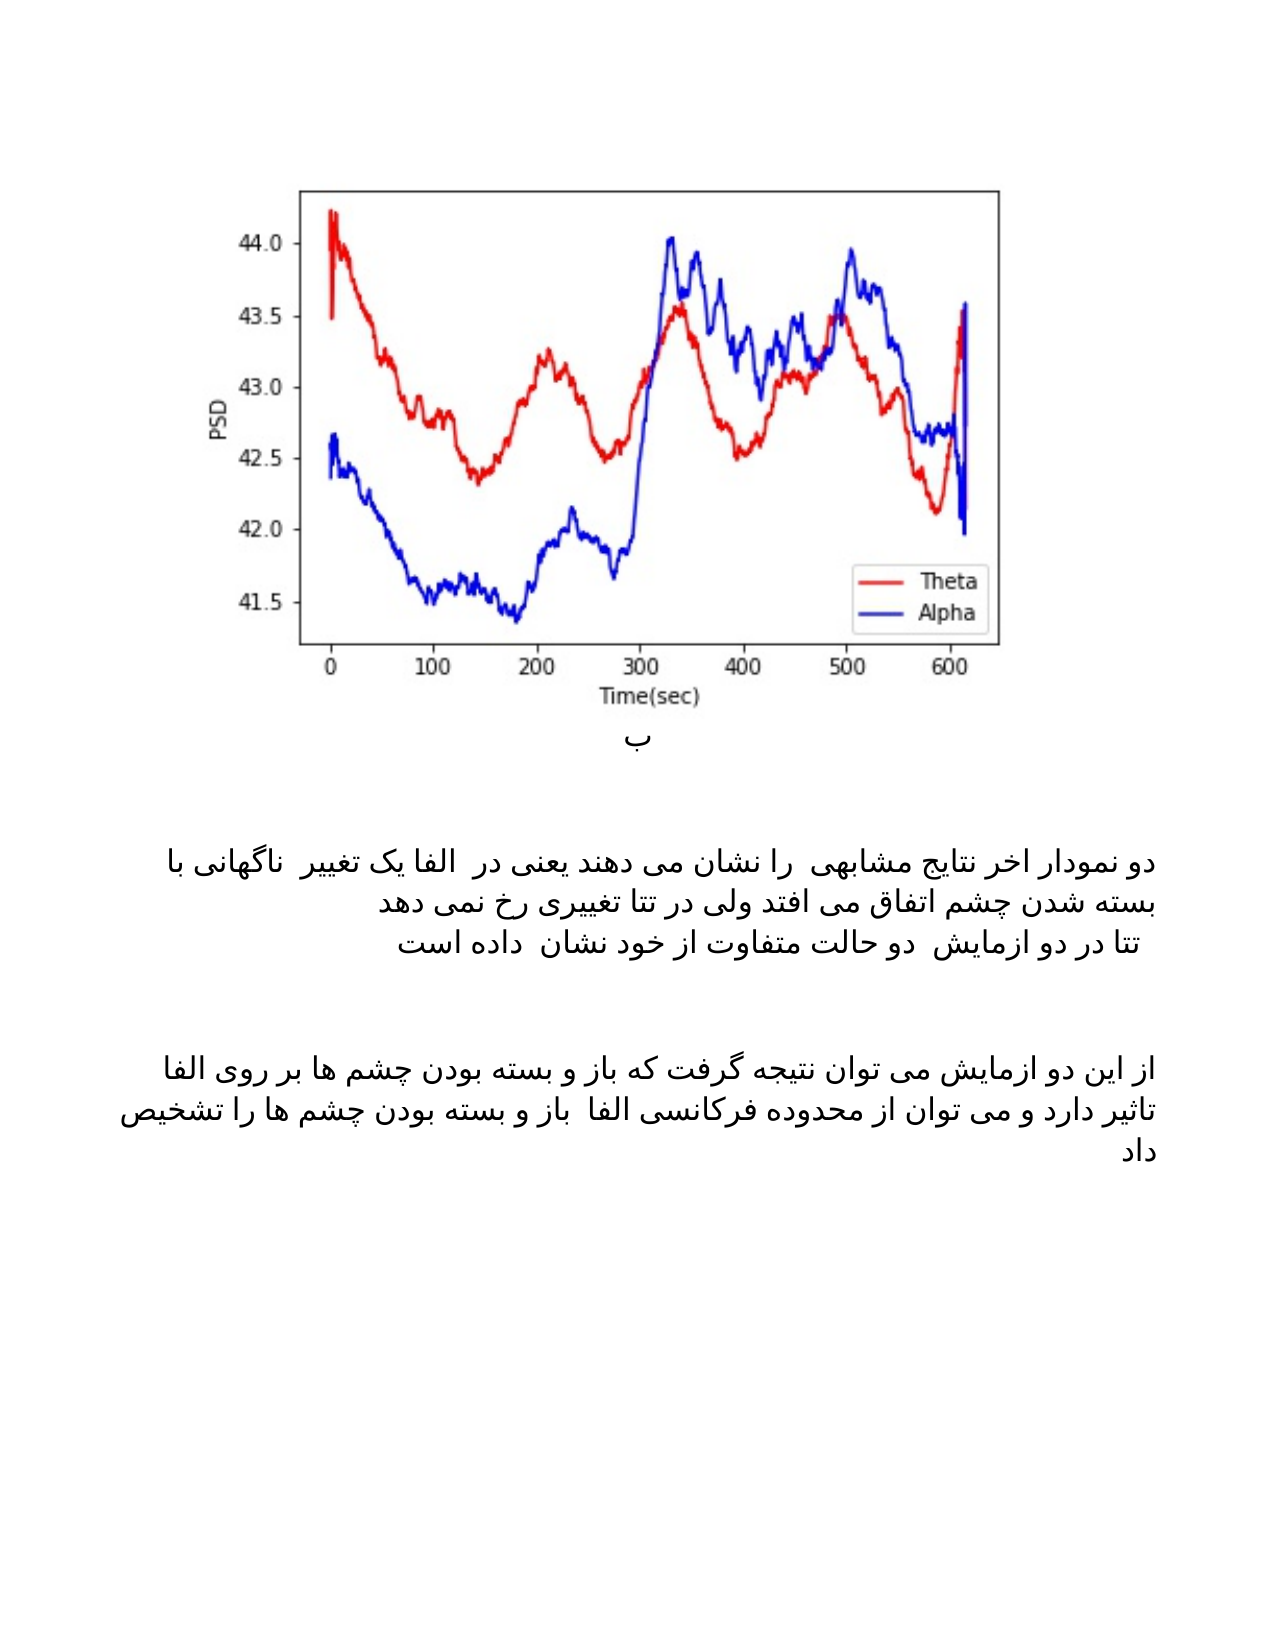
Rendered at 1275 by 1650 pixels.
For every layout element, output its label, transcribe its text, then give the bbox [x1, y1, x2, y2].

text دو نمودار اخر نتایج مشابهی را نشان می دهند یعنی در الفا یک تغییر ناگهانی با بسته شدن چشم اتفاق می افتد ولی در تتا تغییری رخ نمی دهد [118, 844, 1157, 926]
text تتا در دو ازمایش دو حالت متفاوت از خود نشان داده است [118, 926, 1157, 966]
picture [187, 118, 1088, 719]
text از این دو ازمایش می توان نتیجه گرفت که باز و بسته بودن چشم ها بر روی الفا تاثیر دارد و می توان از محدوده فرکانسی الفا باز و بسته بودن چشم ها را تشخیص داد [118, 1051, 1157, 1174]
text ب [118, 118, 1157, 759]
